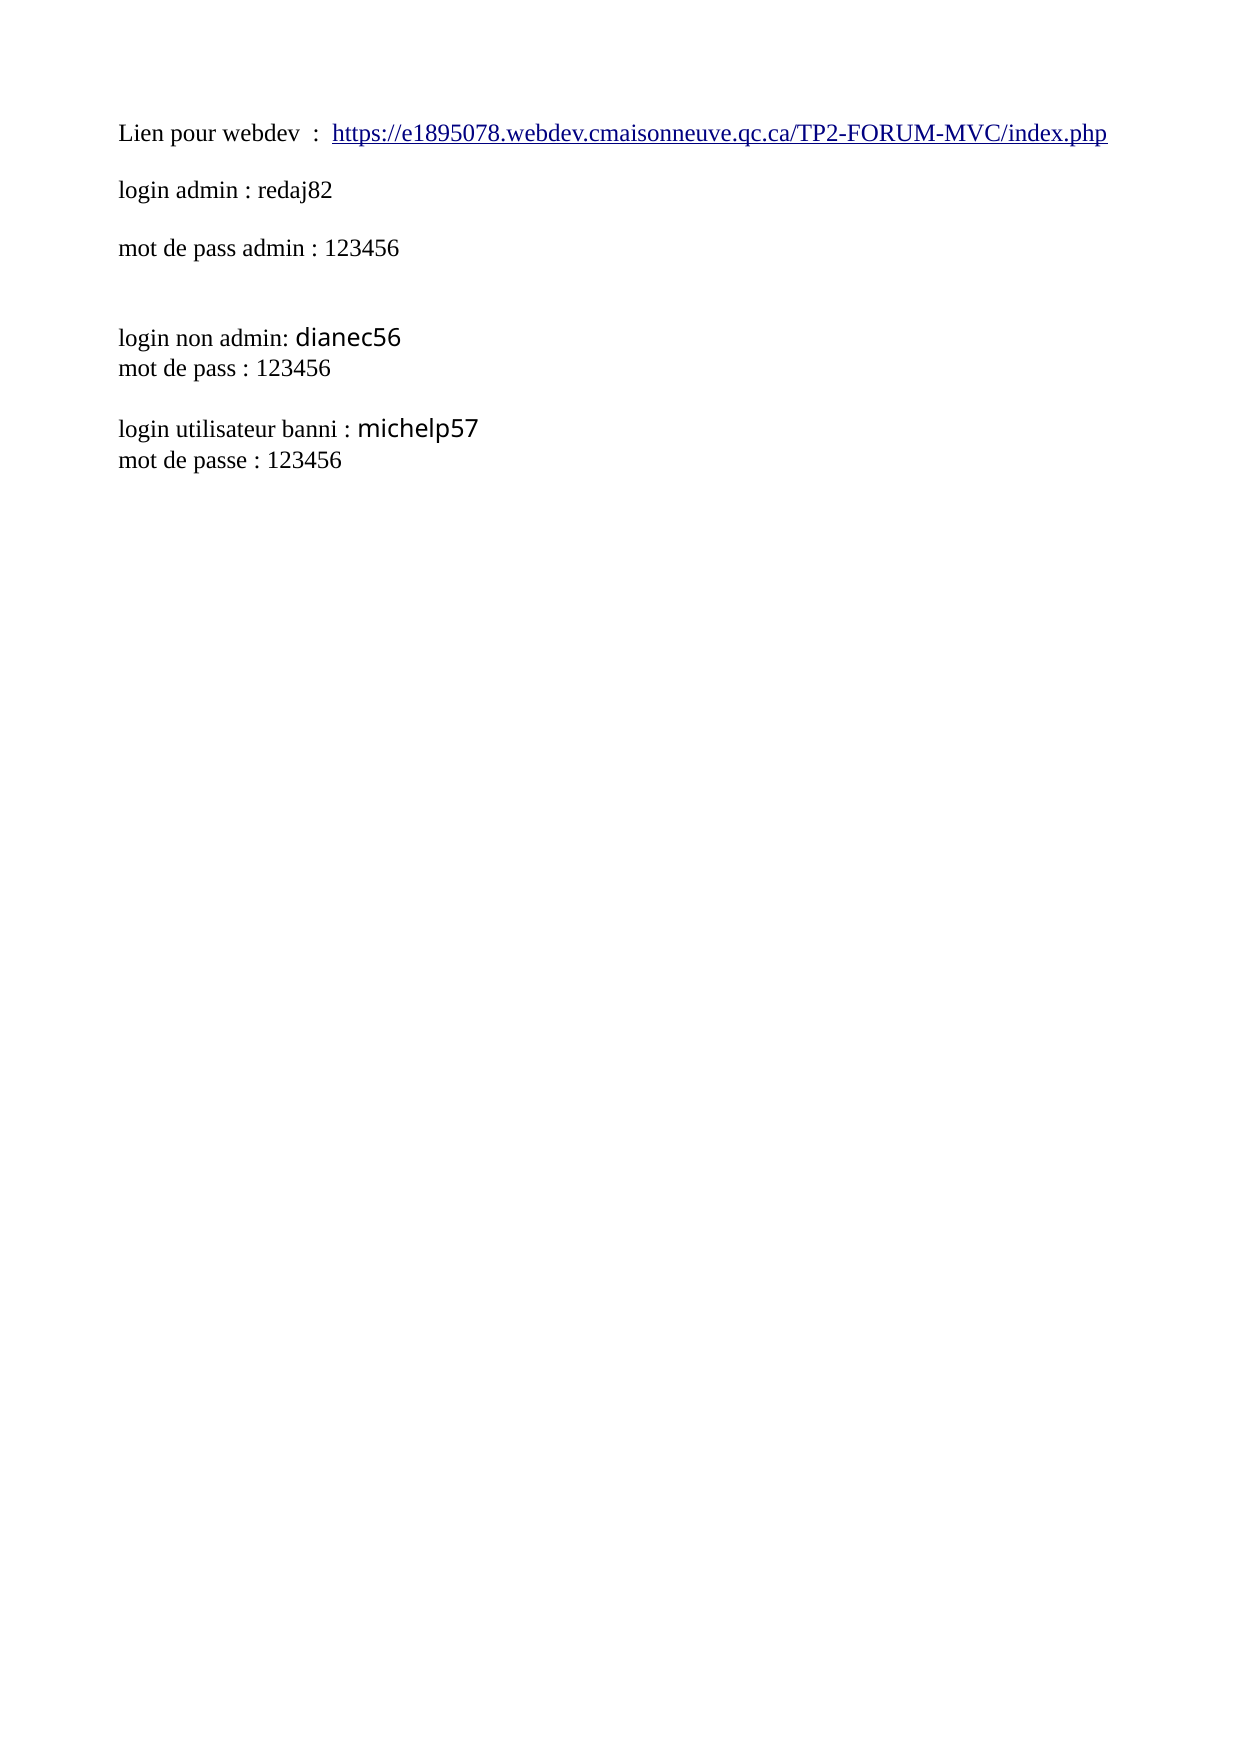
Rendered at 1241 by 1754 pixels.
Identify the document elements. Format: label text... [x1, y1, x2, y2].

text mot de passe : 123456 [118, 445, 1122, 474]
text login admin : redaj82 [118, 176, 1122, 204]
text Lien pour webdev : https://e1895078.webdev.cmaisonneuve.qc.ca/TP2-FORUM-MVC/index.php [118, 118, 1122, 147]
text mot de pass : 123456 [118, 353, 1122, 382]
text login utilisateur banni : michelp57 [118, 411, 1122, 445]
text mot de pass admin : 123456 [118, 233, 1122, 262]
text login non admin: dianec56 [118, 319, 1122, 353]
